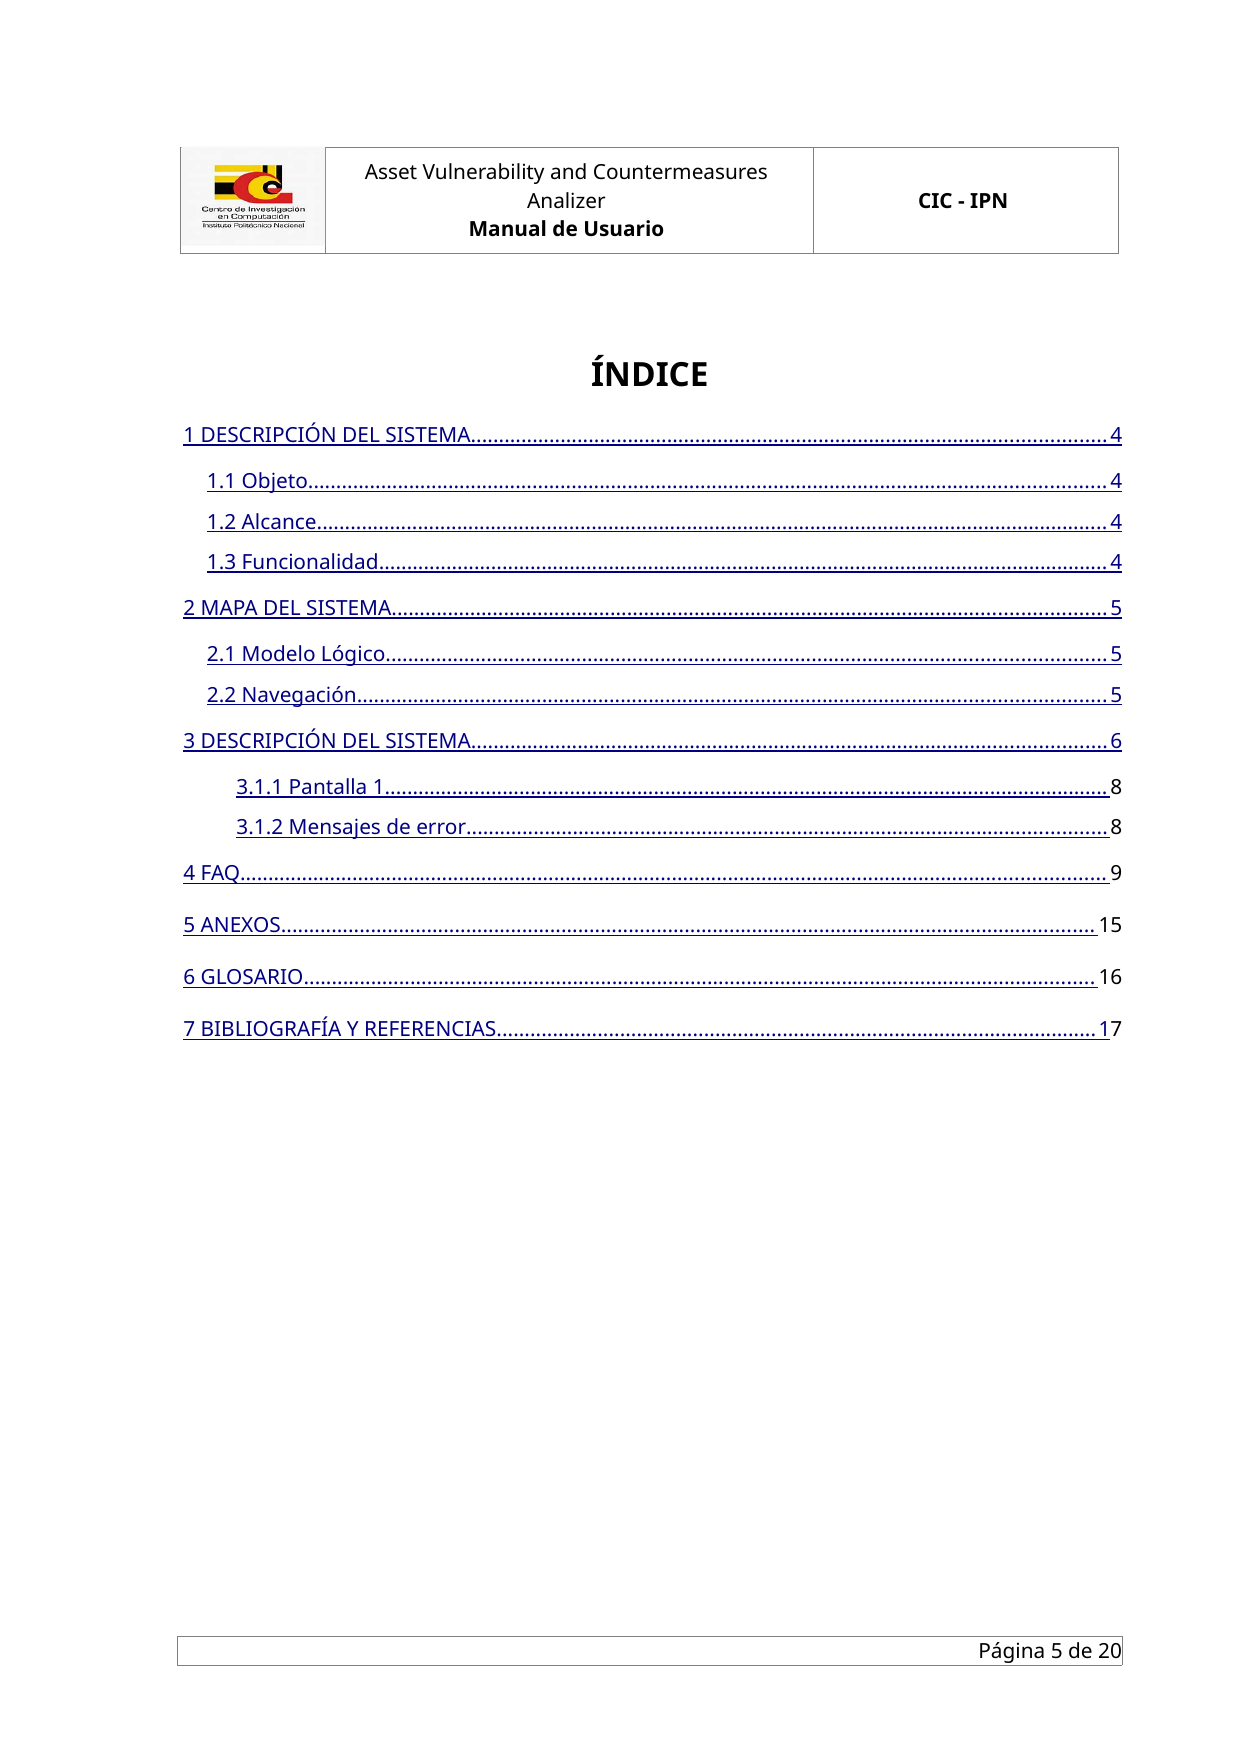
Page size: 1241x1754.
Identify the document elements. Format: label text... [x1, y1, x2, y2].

text 5 ANEXOS 15 [183, 911, 1122, 939]
text 1.1 Objeto 4 [207, 467, 1122, 491]
text 1 DESCRIPCIÓN DEL SISTEMA 4 [183, 420, 1122, 444]
text 6 GLOSARIO 16 [183, 962, 1122, 991]
subtitle ÍNDICE [177, 351, 1122, 396]
text 3.1.2 Mensajes de error 8 [236, 812, 1122, 841]
text 1.2 Alcance 4 [207, 507, 1122, 531]
text 2.2 Navegación 5 [207, 680, 1122, 704]
text 1.3 Funcionalidad 4 [207, 547, 1122, 571]
text 7 BIBLIOGRAFÍA Y REFERENCIAS 17 [183, 1014, 1122, 1043]
text 3.1.1 Pantalla 1 8 [236, 772, 1122, 801]
text 2.1 Modelo Lógico 5 [207, 639, 1122, 664]
text 3 DESCRIPCIÓN DEL SISTEMA 6 [183, 726, 1122, 750]
text 4 FAQ 9 [183, 858, 1122, 887]
text 2 MAPA DEL SISTEMA 5 [183, 593, 1122, 617]
